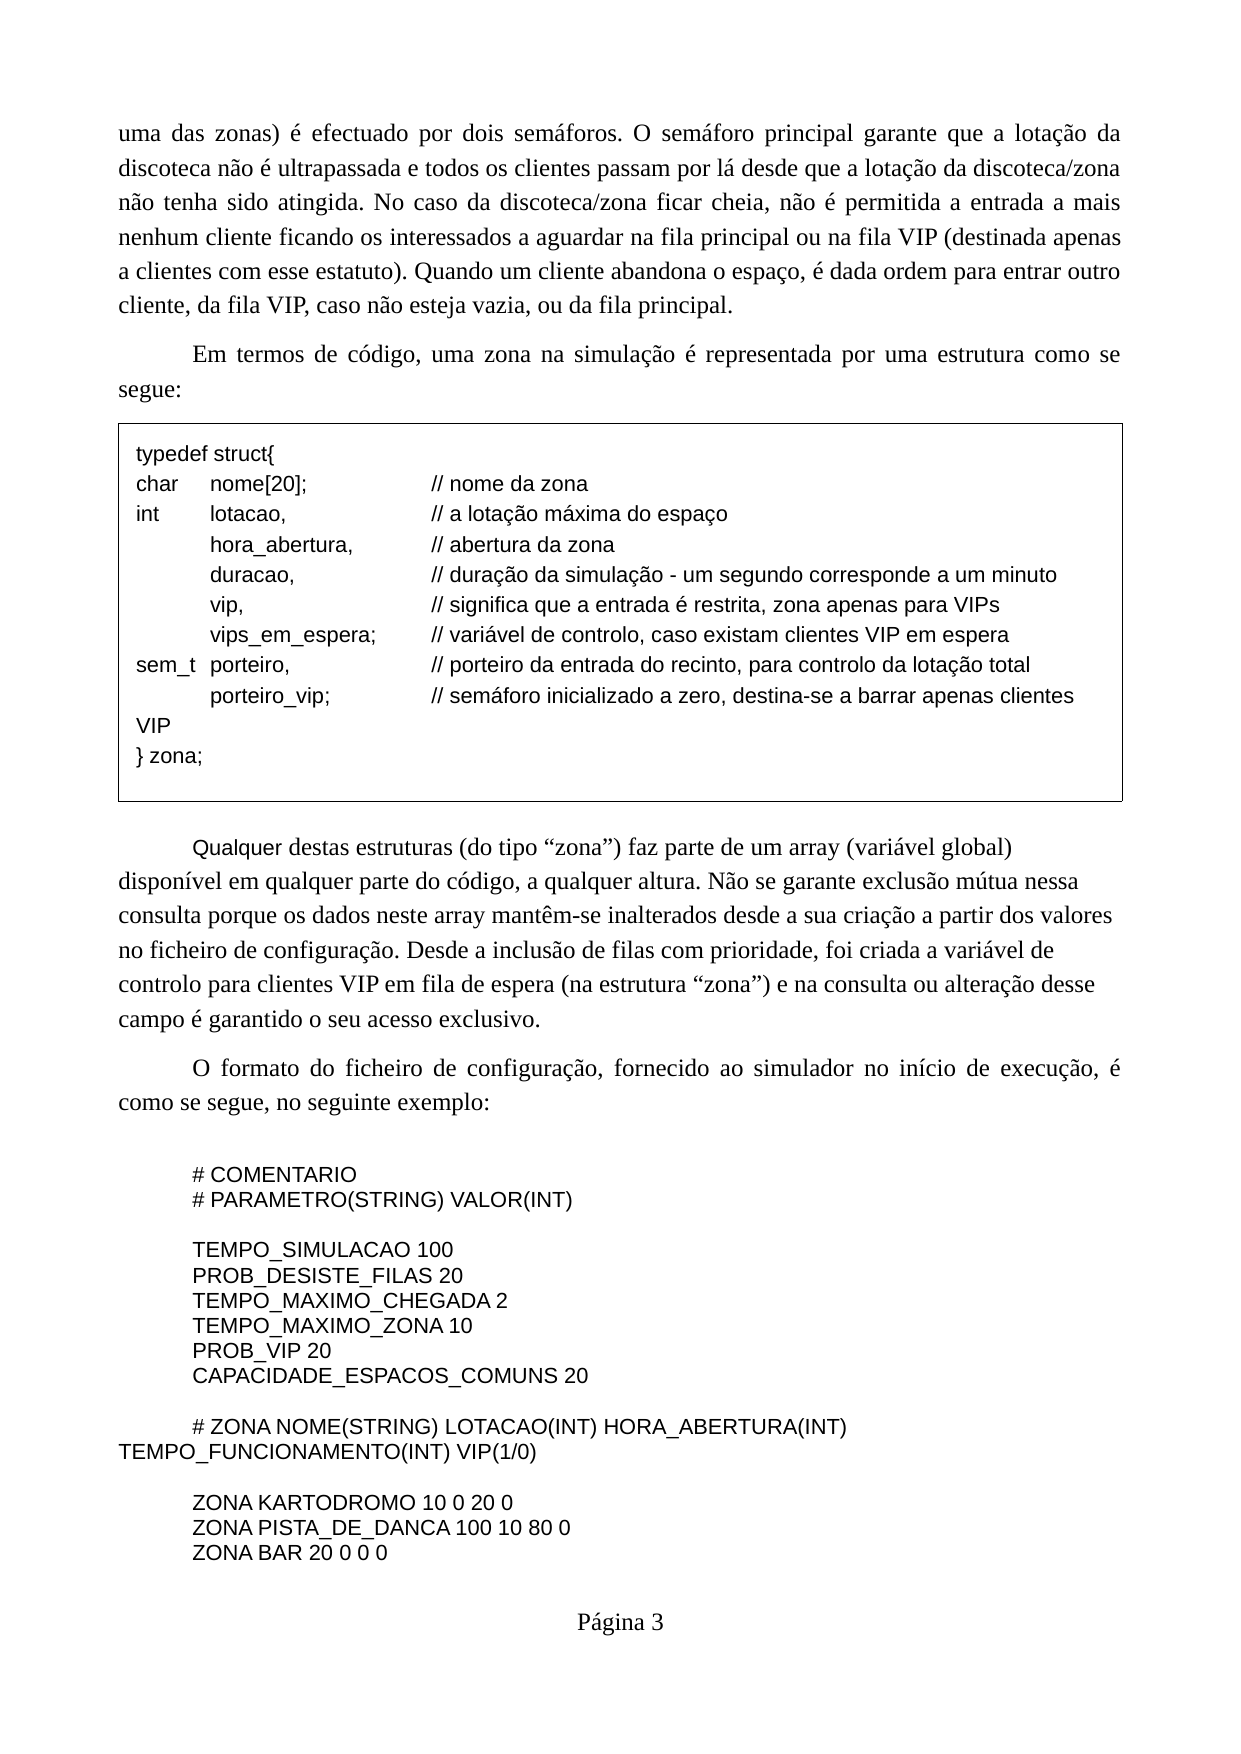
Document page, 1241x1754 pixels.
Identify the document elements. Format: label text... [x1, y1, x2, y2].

text O formato do ficheiro de configuração, fornecido ao simulador no início de execução, é como se segue, no seguinte exemplo: [118, 1053, 1122, 1116]
text TEMPO_MAXIMO_CHEGADA 2 [118, 1288, 1122, 1313]
text Qualquer destas estruturas (do tipo “zona”) faz parte de um array (variável global) disponível em qualquer parte do código, a qualquer altura. Não se garante exclusão mútua nessa consulta porque os dados neste array mantêm-se inalterados desde a sua criação a partir dos valores no ficheiro de configuração. Desde a inclusão de filas com prioridade, foi criada a variável de controlo para clientes VIP em fila de espera (na estrutura “zona”) e na consulta ou alteração desse campo é garantido o seu acesso exclusivo. [118, 802, 1122, 1033]
text # ZONA NOME(STRING) LOTACAO(INT) HORA_ABERTURA(INT) TEMPO_FUNCIONAMENTO(INT) VIP(1/0) [118, 1414, 1122, 1464]
text PROB_DESISTE_FILAS 20 [118, 1263, 1122, 1288]
text TEMPO_MAXIMO_ZONA 10 [118, 1313, 1122, 1338]
text # COMENTARIO [118, 1162, 1122, 1187]
text ZONA KARTODROMO 10 0 20 0 [118, 1489, 1122, 1515]
text ZONA PISTA_DE_DANCA 100 10 80 0 [118, 1515, 1122, 1540]
text Em termos de código, uma zona na simulação é representada por uma estrutura como se segue: [118, 339, 1122, 403]
text TEMPO_SIMULACAO 100 [118, 1237, 1122, 1263]
text ZONA BAR 20 0 0 0 [118, 1540, 1122, 1565]
text PROB_VIP 20 [118, 1338, 1122, 1363]
text CAPACIDADE_ESPACOS_COMUNS 20 [118, 1363, 1122, 1414]
text # PARAMETRO(STRING) VALOR(INT) [118, 1187, 1122, 1212]
table_header typedef struct{ char nome[20]; // nome da zona int lotacao, // a lotação máxima do espaço hora_abertura, // abertura da zona duracao, // duração da simulação - um segundo corresponde a um minuto vip, // significa que a entrada é restrita, zona apenas para VIPs vips_em_espera; // variável de controlo, caso existam clientes VIP em espera sem_t porteiro, // porteiro da entrada do recinto, para controlo da lotação total porteiro_vip; // semáforo inicializado a zero, destina-se a barrar apenas clientes VIP } zona; [119, 424, 1122, 801]
text uma das zonas) é efectuado por dois semáforos. O semáforo principal garante que a lotação da discoteca não é ultrapassada e todos os clientes passam por lá desde que a lotação da discoteca/zona não tenha sido atingida. No caso da discoteca/zona ficar cheia, não é permitida a entrada a mais nenhum cliente ficando os interessados a aguardar na fila principal ou na fila VIP (destinada apenas a clientes com esse estatuto). Quando um cliente abandona o espaço, é dada ordem para entrar outro cliente, da fila VIP, caso não esteja vazia, ou da fila principal. [118, 118, 1122, 319]
